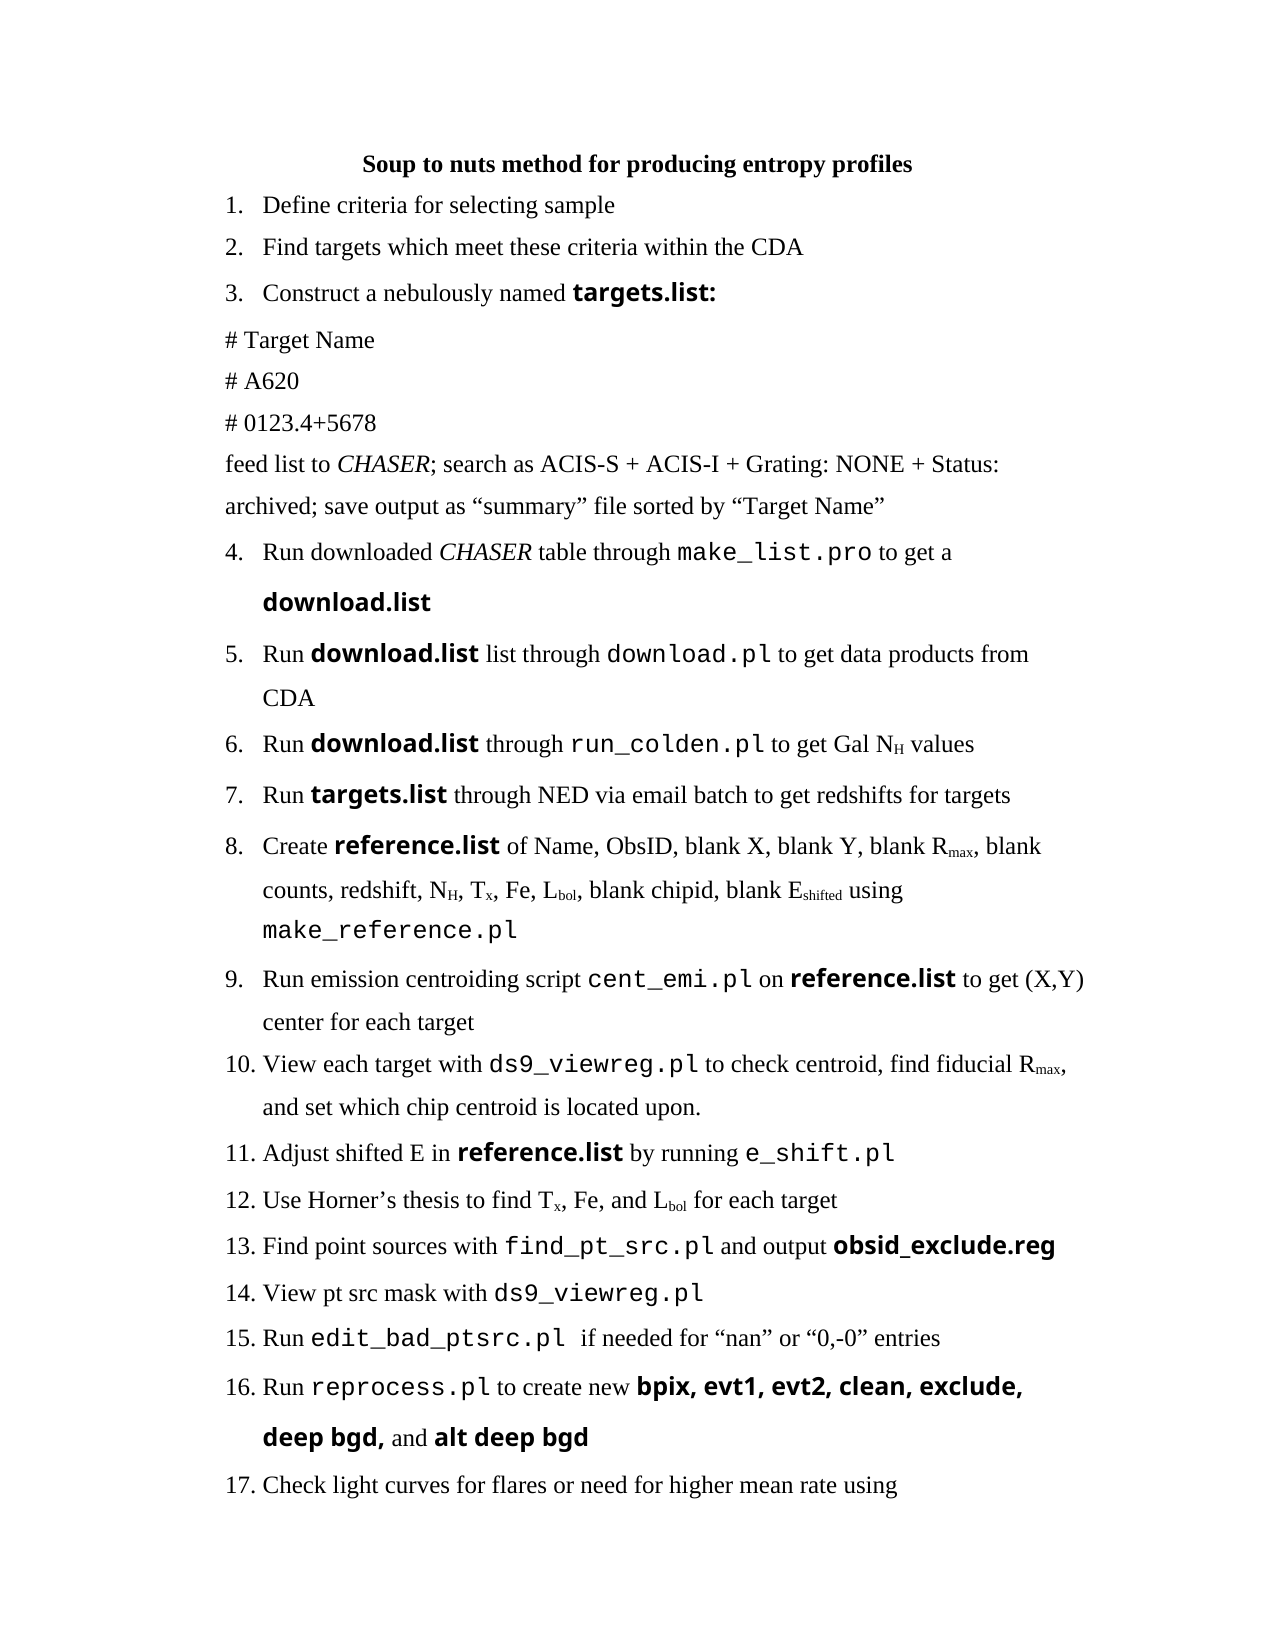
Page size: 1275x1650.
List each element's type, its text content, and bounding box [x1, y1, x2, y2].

list Adjust shifted E in reference.list by running e_shift.pl [225, 1135, 1087, 1169]
list View each target with ds9_viewreg.pl to check centroid, find fiducial Rmax, and set which chip centroid is located upon. [225, 1050, 1087, 1121]
list Create reference.list of Name, ObsID, blank X, blank Y, blank Rmax, blank counts, redshift, NH, Tx, Fe, Lbol, blank chipid, blank Eshifted using make_reference.pl [225, 828, 1087, 946]
list Find point sources with find_pt_src.pl and output obsid_exclude.reg [225, 1228, 1087, 1262]
list Use Horner’s thesis to find Tx, Fe, and Lbol for each target [225, 1186, 1087, 1214]
list Run reprocess.pl to create new bpix, evt1, evt2, clean, exclude, deep bgd, and alt deep bgd [225, 1369, 1087, 1454]
list Find targets which meet these criteria within the CDA [225, 233, 1087, 261]
list Run download.list list through download.pl to get data products from CDA [225, 636, 1087, 712]
text # Target Name [225, 326, 1087, 353]
list Check light curves for flares or need for higher mean rate using [225, 1471, 1087, 1499]
list Run targets.list through NED via email batch to get redshifts for targets [225, 777, 1087, 811]
list View pt src mask with ds9_viewreg.pl [225, 1279, 1087, 1309]
list Run downloaded CHASER table through make_list.pro to get a download.list [225, 533, 1087, 619]
text Soup to nuts method for producing entropy profiles [187, 150, 1087, 178]
text feed list to CHASER; search as ACIS-S + ACIS-I + Grating: NONE + Status: archived; save output as “summary” file sorted by “Target Name” [225, 450, 1087, 520]
list Run edit_bad_ptsrc.pl if needed for “nan” or “0,-0” entries [225, 1324, 1087, 1354]
list Define criteria for selecting sample [225, 192, 1087, 219]
text # A620 [225, 367, 1087, 395]
list Run emission centroiding script cent_emi.pl on reference.list to get (X,Y) center for each target [225, 960, 1087, 1036]
list Construct a nebulously named targets.list: [225, 275, 1087, 309]
list Run download.list through run_colden.pl to get Gal NH values [225, 726, 1087, 760]
text # 0123.4+5678 [225, 409, 1087, 437]
